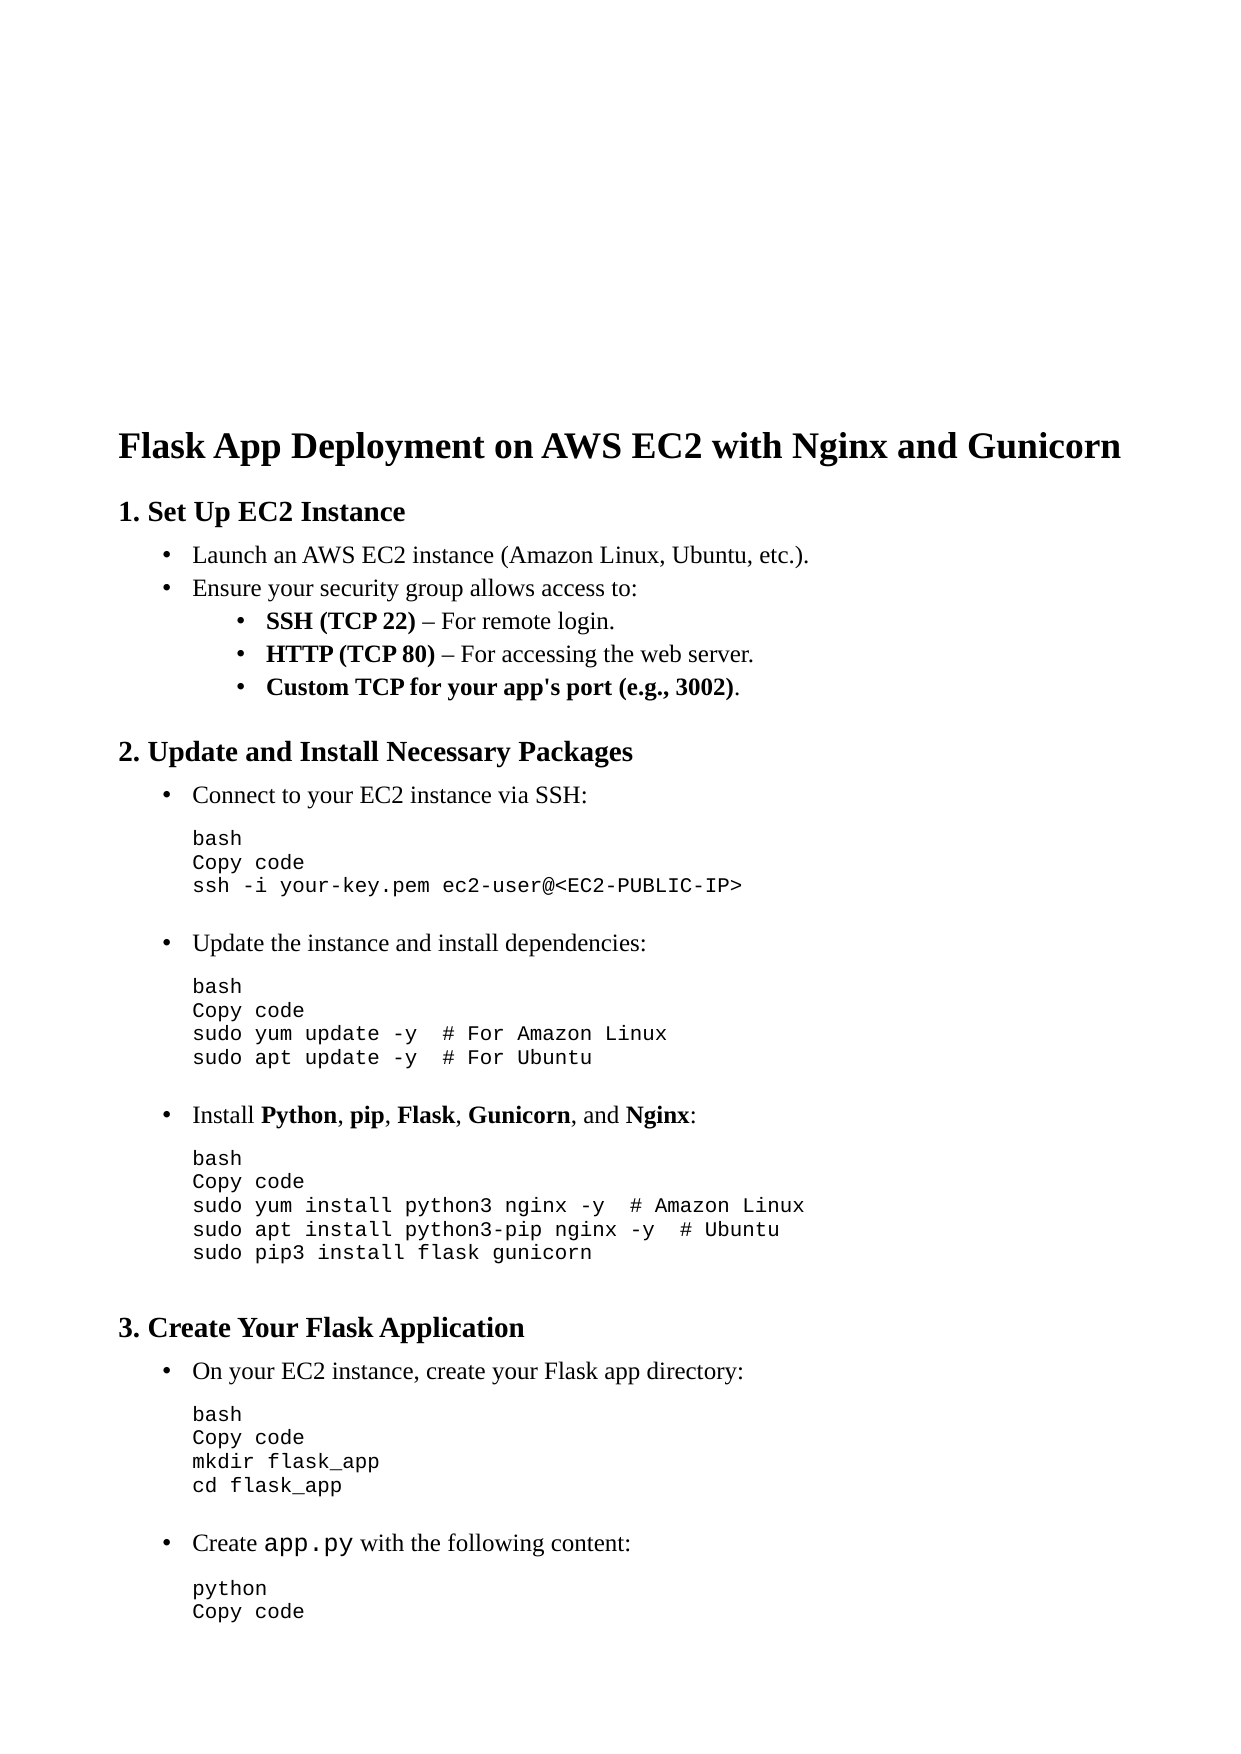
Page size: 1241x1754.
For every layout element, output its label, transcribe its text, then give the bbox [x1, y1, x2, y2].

list Copy code [162, 1171, 1122, 1195]
list Ensure your security group allows access to: [162, 573, 1122, 602]
list Connect to your EC2 instance via SSH: [162, 781, 1122, 809]
subtitle Flask App Deployment on AWS EC2 with Nginx and Gunicorn [118, 424, 1122, 467]
list sudo apt install python3-pip nginx -y # Ubuntu [162, 1219, 1122, 1242]
list Copy code [162, 852, 1122, 875]
list Create app.py with the following content: [162, 1528, 1122, 1559]
list sudo pip3 install flask gunicorn [162, 1242, 1122, 1266]
list Install Python, pip, Flask, Gunicorn, and Nginx: [162, 1100, 1122, 1129]
list Launch an AWS EC2 instance (Amazon Linux, Ubuntu, etc.). [162, 540, 1122, 569]
list sudo apt update -y # For Ubuntu [162, 1047, 1122, 1071]
list Custom TCP for your app's port (e.g., 3002). [236, 672, 1122, 701]
list Update the instance and install dependencies: [162, 928, 1122, 957]
list HTTP (TCP 80) – For accessing the web server. [236, 639, 1122, 668]
subtitle 3. Create Your Flask Application [118, 1310, 1122, 1344]
list bash [162, 1148, 1122, 1171]
subtitle 2. Update and Install Necessary Packages [118, 734, 1122, 768]
list SSH (TCP 22) – For remote login. [236, 606, 1122, 635]
list bash [162, 828, 1122, 852]
list cd flask_app [162, 1475, 1122, 1498]
list bash [162, 1404, 1122, 1427]
list On your EC2 instance, create your Flask app directory: [162, 1356, 1122, 1385]
list ssh -i your-key.pem ec2-user@<EC2-PUBLIC-IP> [162, 875, 1122, 899]
list sudo yum update -y # For Amazon Linux [162, 1023, 1122, 1047]
list Copy code [162, 1601, 1122, 1625]
list mkdir flask_app [162, 1451, 1122, 1475]
list Copy code [162, 1000, 1122, 1023]
list sudo yum install python3 nginx -y # Amazon Linux [162, 1195, 1122, 1219]
list python [162, 1578, 1122, 1601]
list Copy code [162, 1427, 1122, 1451]
subtitle 1. Set Up EC2 Instance [118, 494, 1122, 528]
list bash [162, 976, 1122, 1000]
